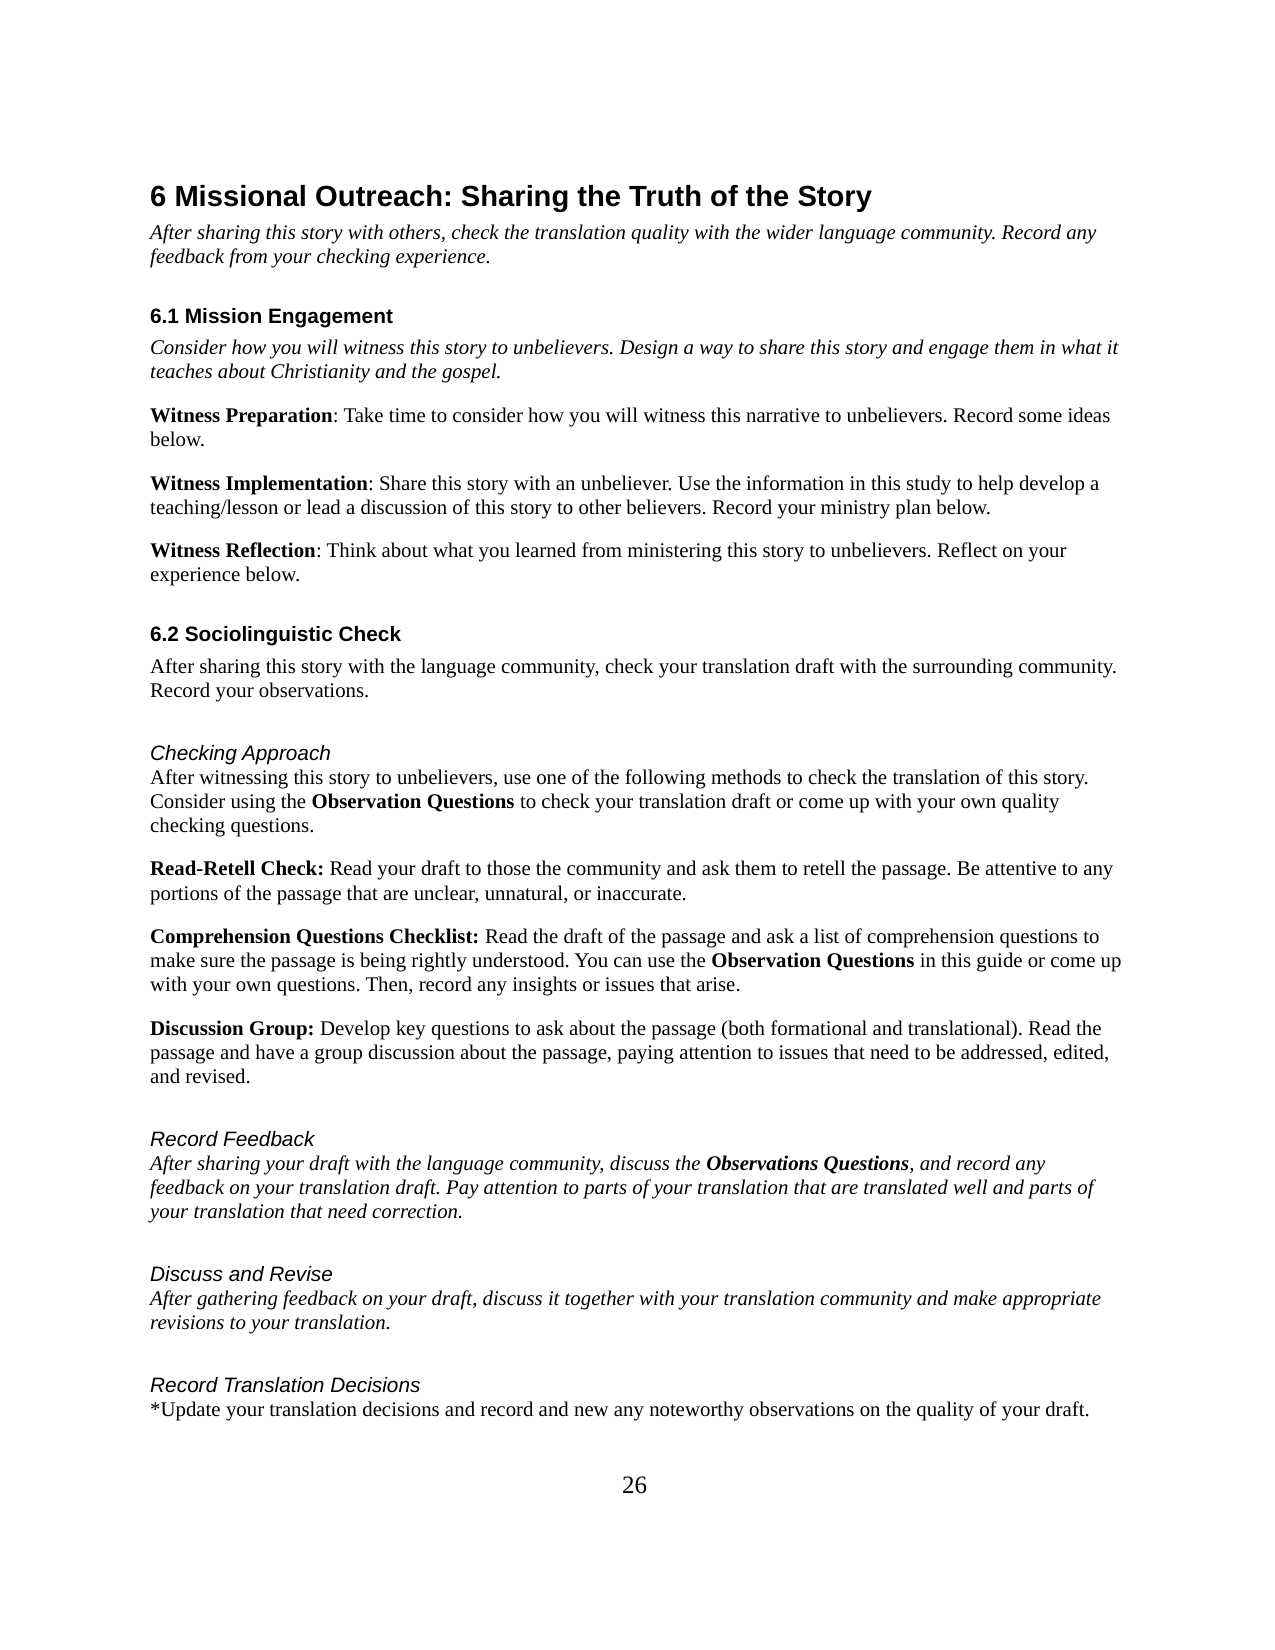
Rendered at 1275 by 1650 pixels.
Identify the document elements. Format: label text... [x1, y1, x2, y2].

subtitle 6 Missional Outreach: Sharing the Truth of the Story [150, 179, 1125, 212]
subtitle Record Translation Decisions [150, 1373, 1125, 1397]
text Consider how you will witness this story to unbelievers. Design a way to share this story and engage them in what it teaches about Christianity and the gospel. [150, 335, 1125, 383]
text After sharing this story with others, check the translation quality with the wider language community. Record any feedback from your checking experience. [150, 220, 1125, 268]
subtitle Discuss and Revise [150, 1262, 1125, 1286]
text Comprehension Questions Checklist: Read the draft of the passage and ask a list of comprehension questions to make sure the passage is being rightly understood. You can use the Observation Questions in this guide or come up with your own questions. Then, record any insights or issues that arise. [150, 924, 1125, 996]
text Discussion Group: Develop key questions to ask about the passage (both formational and translational). Read the passage and have a group discussion about the passage, paying attention to issues that need to be addressed, edited, and revised. [150, 1016, 1125, 1088]
subtitle 6.1 Mission Engagement [150, 304, 1125, 328]
text Witness Reflection: Think about what you learned from ministering this story to unbelievers. Reflect on your experience below. [150, 538, 1125, 586]
text After sharing your draft with the language community, discuss the Observations Questions, and record any feedback on your translation draft. Pay attention to parts of your translation that are translated well and parts of your translation that need correction. [150, 1151, 1125, 1223]
text Read-Retell Check: Read your draft to those the community and ask them to retell the passage. Be attentive to any portions of the passage that are unclear, unnatural, or inaccurate. [150, 856, 1125, 904]
subtitle Checking Approach [150, 741, 1125, 765]
text Witness Preparation: Take time to consider how you will witness this narrative to unbelievers. Record some ideas below. [150, 403, 1125, 451]
subtitle Record Feedback [150, 1127, 1125, 1151]
text After sharing this story with the language community, check your translation draft with the surrounding community. Record your observations. [150, 654, 1125, 702]
text *Update your translation decisions and record and new any noteworthy observations on the quality of your draft. [150, 1397, 1125, 1421]
text After gathering feedback on your draft, discuss it together with your translation community and make appropriate revisions to your translation. [150, 1286, 1125, 1334]
text After witnessing this story to unbelievers, use one of the following methods to check the translation of this story. Consider using the Observation Questions to check your translation draft or come up with your own quality checking questions. [150, 765, 1125, 837]
text Witness Implementation: Share this story with an unbeliever. Use the information in this study to help develop a teaching/lesson or lead a discussion of this story to other believers. Record your ministry plan below. [150, 471, 1125, 519]
subtitle 6.2 Sociolinguistic Check [150, 622, 1125, 646]
